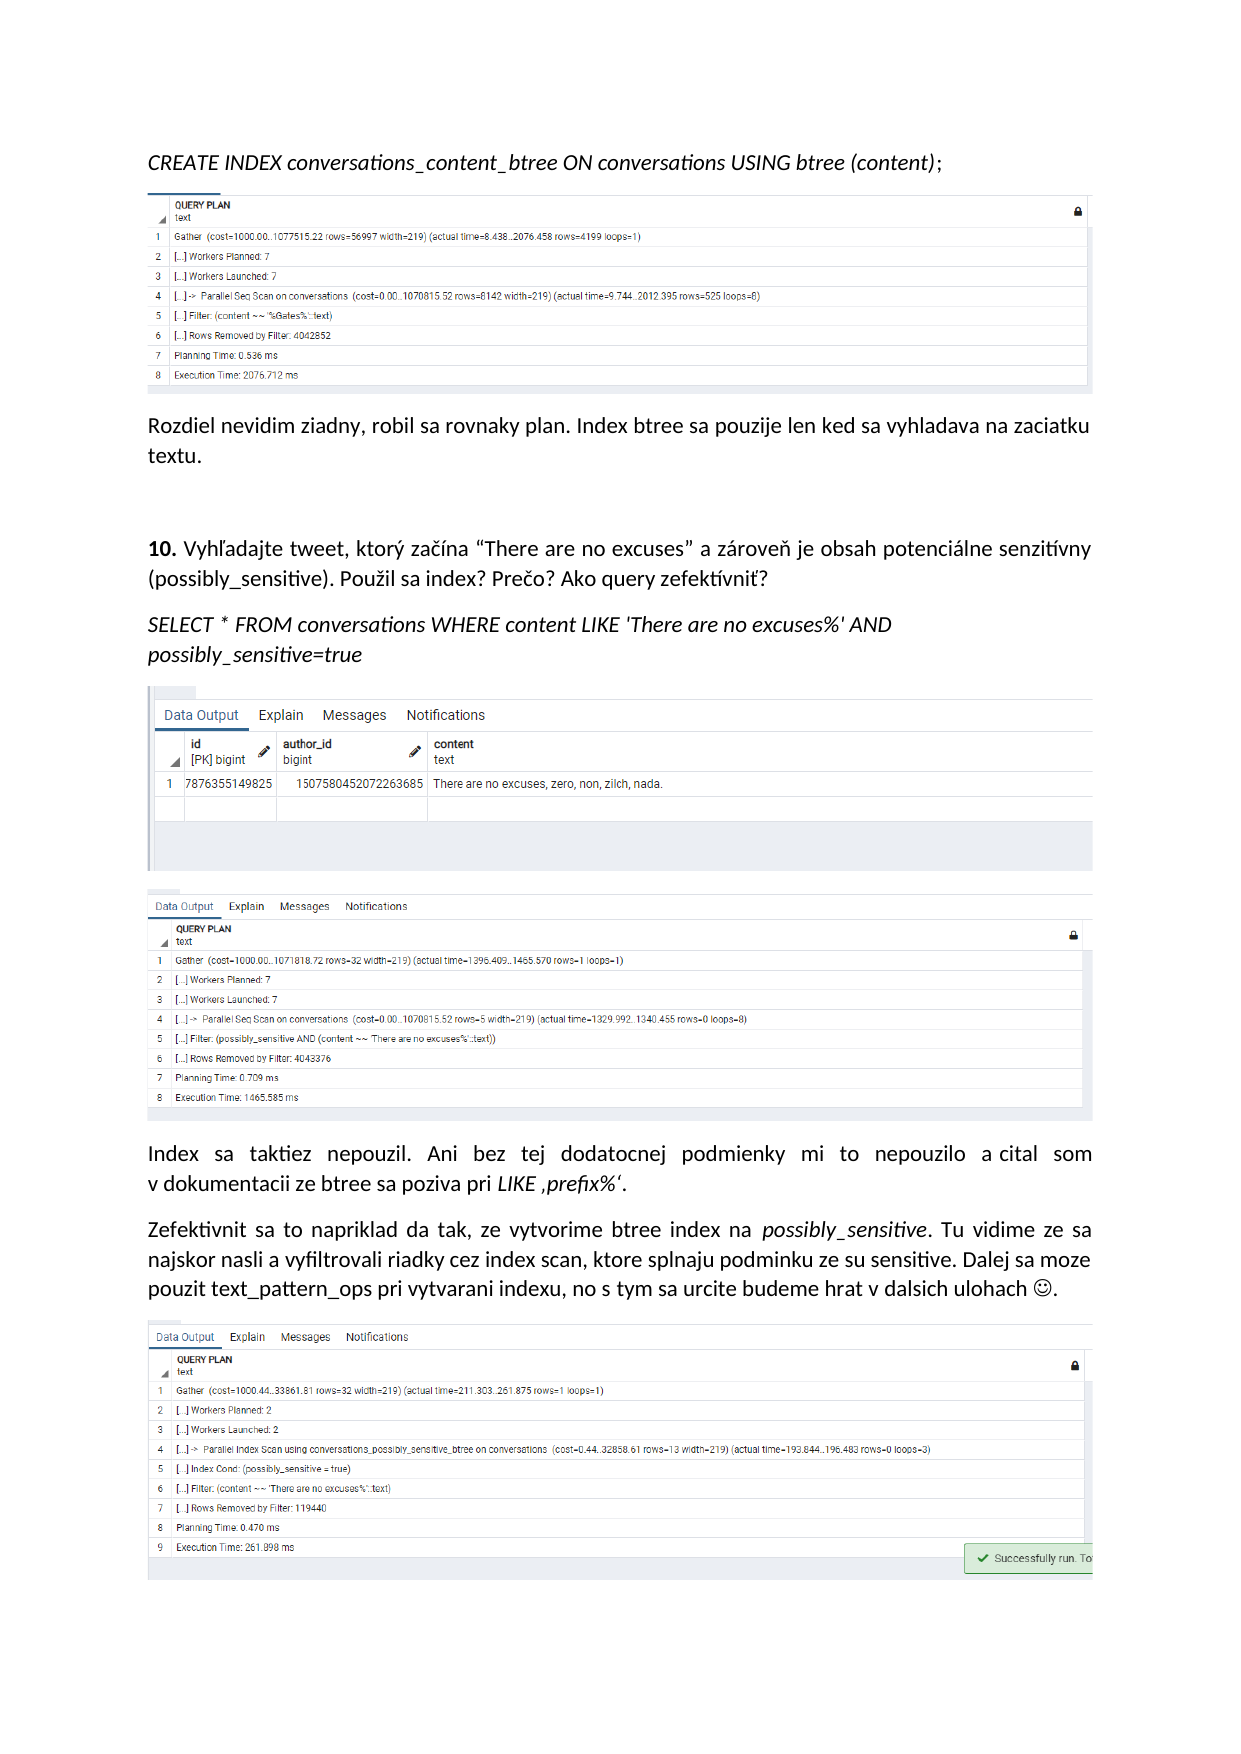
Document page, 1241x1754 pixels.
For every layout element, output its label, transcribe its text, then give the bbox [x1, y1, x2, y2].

text Zefektivnit sa to napriklad da tak, ze vytvorime btree index na possibly_sensitive. Tu vidime ze sa najskor nasli a vyfiltrovali riadky cez index scan, ktore splnaju podminku ze su sensitive. Dalej sa moze pouzit text_pattern_ops pri vytvarani indexu, no s tym sa urcite budeme hrat v dalsich ulohach . [148, 1215, 1093, 1302]
text Rozdiel nevidim ziadny, robil sa rovnaky plan. Index btree sa pouzije len ked sa vyhladava na zaciatku textu. [148, 412, 1093, 469]
text SELECT * FROM conversations WHERE content LIKE 'There are no excuses%' AND possibly_sensitive=true [148, 610, 1093, 668]
text 10. Vyhľadajte tweet, ktorý začína “There are no excuses” a zároveň je obsah potenciálne senzitívny (possibly_sensitive). Použil sa index? Prečo? Ako query zefektívniť? [148, 534, 1093, 592]
text CREATE INDEX conversations_content_btree ON conversations USING btree (content); [148, 148, 1093, 176]
text Index sa taktiez nepouzil. Ani bez tej dodatocnej podmienky mi to nepouzilo a cital som v dokumentacii ze btree sa poziva pri LIKE ‚prefix%‘. [148, 1139, 1093, 1197]
